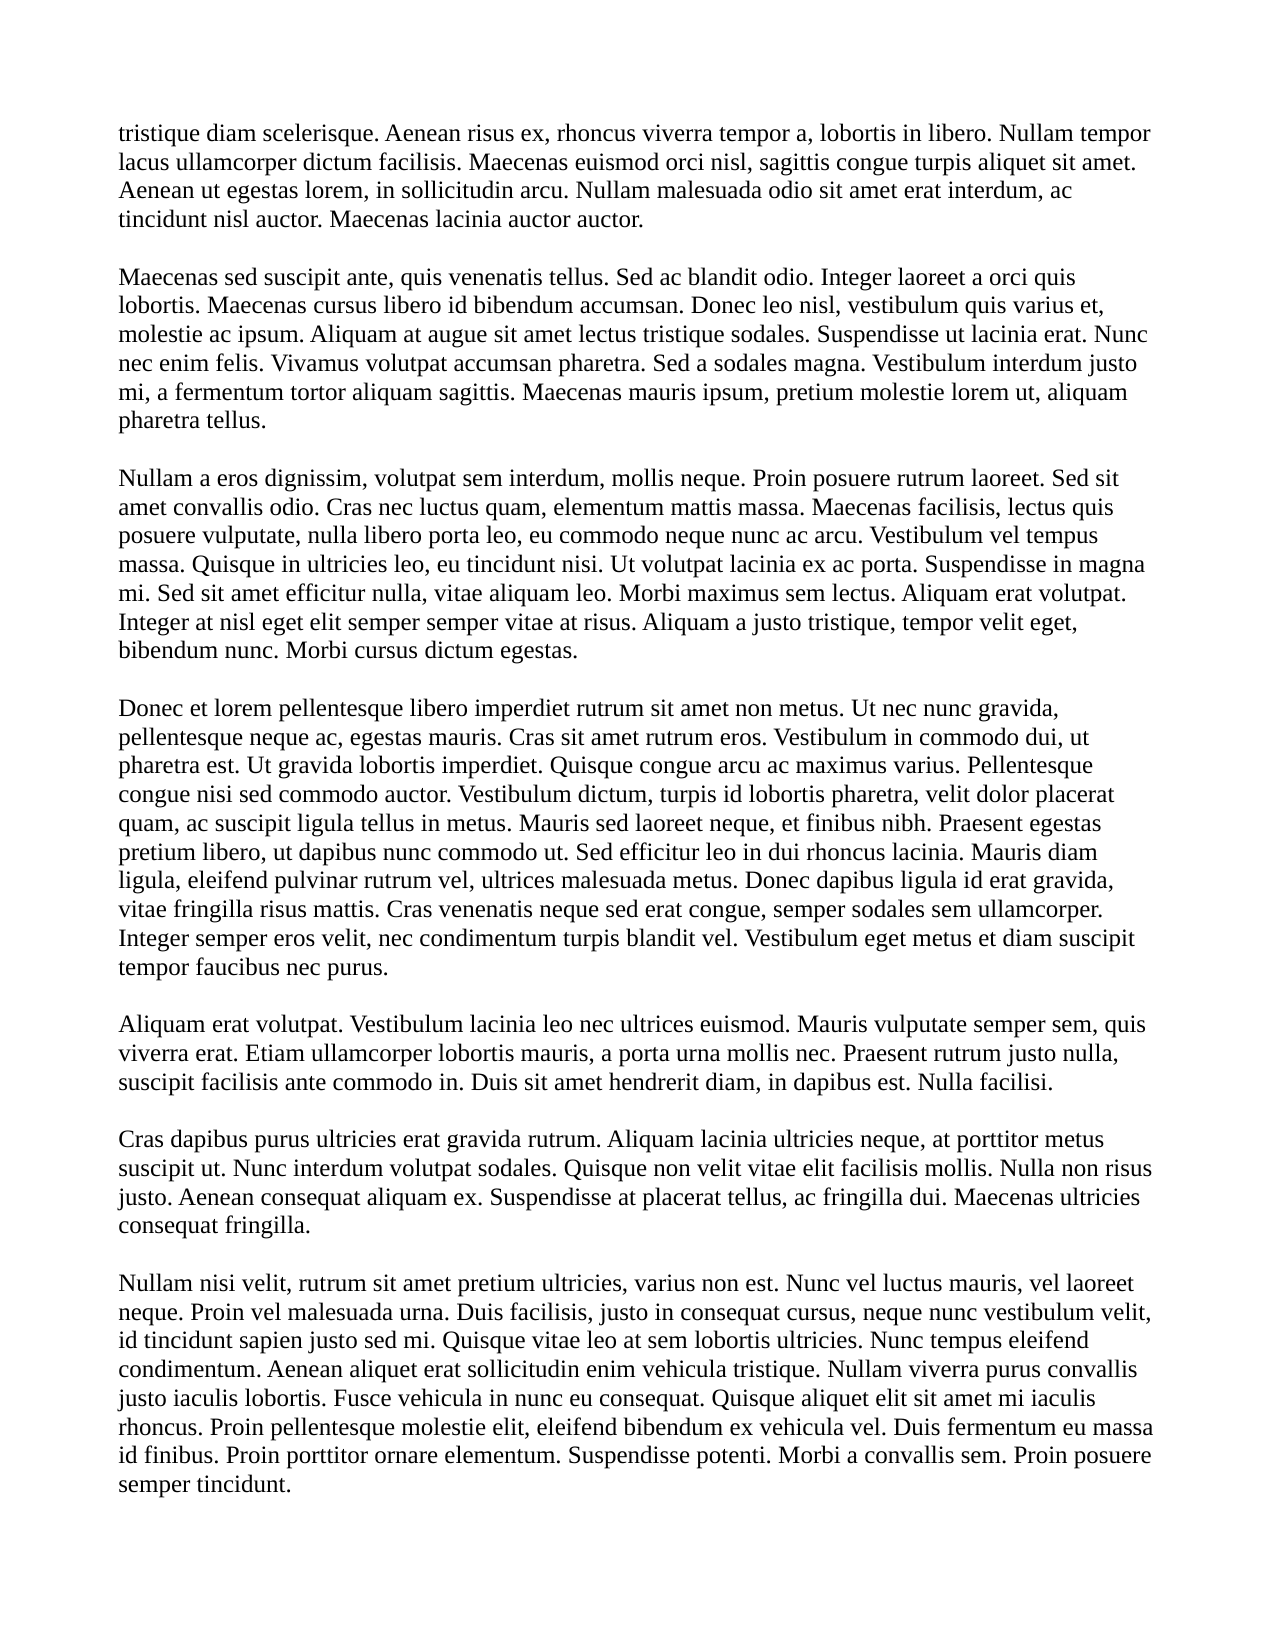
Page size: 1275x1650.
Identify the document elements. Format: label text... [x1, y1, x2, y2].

text Cras dapibus purus ultricies erat gravida rutrum. Aliquam lacinia ultricies neque, at porttitor metus suscipit ut. Nunc interdum volutpat sodales. Quisque non velit vitae elit facilisis mollis. Nulla non risus justo. Aenean consequat aliquam ex. Suspendisse at placerat tellus, ac fringilla dui. Maecenas ultricies consequat fringilla. [118, 1124, 1157, 1239]
text Nullam a eros dignissim, volutpat sem interdum, mollis neque. Proin posuere rutrum laoreet. Sed sit amet convallis odio. Cras nec luctus quam, elementum mattis massa. Maecenas facilisis, lectus quis posuere vulputate, nulla libero porta leo, eu commodo neque nunc ac arcu. Vestibulum vel tempus massa. Quisque in ultricies leo, eu tincidunt nisi. Ut volutpat lacinia ex ac porta. Suspendisse in magna mi. Sed sit amet efficitur nulla, vitae aliquam leo. Morbi maximus sem lectus. Aliquam erat volutpat. Integer at nisl eget elit semper semper vitae at risus. Aliquam a justo tristique, tempor velit eget, bibendum nunc. Morbi cursus dictum egestas. [118, 463, 1157, 664]
text Nullam nisi velit, rutrum sit amet pretium ultricies, varius non est. Nunc vel luctus mauris, vel laoreet neque. Proin vel malesuada urna. Duis facilisis, justo in consequat cursus, neque nunc vestibulum velit, id tincidunt sapien justo sed mi. Quisque vitae leo at sem lobortis ultricies. Nunc tempus eleifend condimentum. Aenean aliquet erat sollicitudin enim vehicula tristique. Nullam viverra purus convallis justo iaculis lobortis. Fusce vehicula in nunc eu consequat. Quisque aliquet elit sit amet mi iaculis rhoncus. Proin pellentesque molestie elit, eleifend bibendum ex vehicula vel. Duis fermentum eu massa id finibus. Proin porttitor ornare elementum. Suspendisse potenti. Morbi a convallis sem. Proin posuere semper tincidunt. [118, 1268, 1157, 1498]
text Aliquam erat volutpat. Vestibulum lacinia leo nec ultrices euismod. Mauris vulputate semper sem, quis viverra erat. Etiam ullamcorper lobortis mauris, a porta urna mollis nec. Praesent rutrum justo nulla, suscipit facilisis ante commodo in. Duis sit amet hendrerit diam, in dapibus est. Nulla facilisi. [118, 1009, 1157, 1096]
text Maecenas sed suscipit ante, quis venenatis tellus. Sed ac blandit odio. Integer laoreet a orci quis lobortis. Maecenas cursus libero id bibendum accumsan. Donec leo nisl, vestibulum quis varius et, molestie ac ipsum. Aliquam at augue sit amet lectus tristique sodales. Suspendisse ut lacinia erat. Nunc nec enim felis. Vivamus volutpat accumsan pharetra. Sed a sodales magna. Vestibulum interdum justo mi, a fermentum tortor aliquam sagittis. Maecenas mauris ipsum, pretium molestie lorem ut, aliquam pharetra tellus. [118, 262, 1157, 434]
text Donec et lorem pellentesque libero imperdiet rutrum sit amet non metus. Ut nec nunc gravida, pellentesque neque ac, egestas mauris. Cras sit amet rutrum eros. Vestibulum in commodo dui, ut pharetra est. Ut gravida lobortis imperdiet. Quisque congue arcu ac maximus varius. Pellentesque congue nisi sed commodo auctor. Vestibulum dictum, turpis id lobortis pharetra, velit dolor placerat quam, ac suscipit ligula tellus in metus. Mauris sed laoreet neque, et finibus nibh. Praesent egestas pretium libero, ut dapibus nunc commodo ut. Sed efficitur leo in dui rhoncus lacinia. Mauris diam ligula, eleifend pulvinar rutrum vel, ultrices malesuada metus. Donec dapibus ligula id erat gravida, vitae fringilla risus mattis. Cras venenatis neque sed erat congue, semper sodales sem ullamcorper. Integer semper eros velit, nec condimentum turpis blandit vel. Vestibulum eget metus et diam suscipit tempor faucibus nec purus. [118, 693, 1157, 981]
text tristique diam scelerisque. Aenean risus ex, rhoncus viverra tempor a, lobortis in libero. Nullam tempor lacus ullamcorper dictum facilisis. Maecenas euismod orci nisl, sagittis congue turpis aliquet sit amet. Aenean ut egestas lorem, in sollicitudin arcu. Nullam malesuada odio sit amet erat interdum, ac tincidunt nisl auctor. Maecenas lacinia auctor auctor. [118, 118, 1157, 233]
